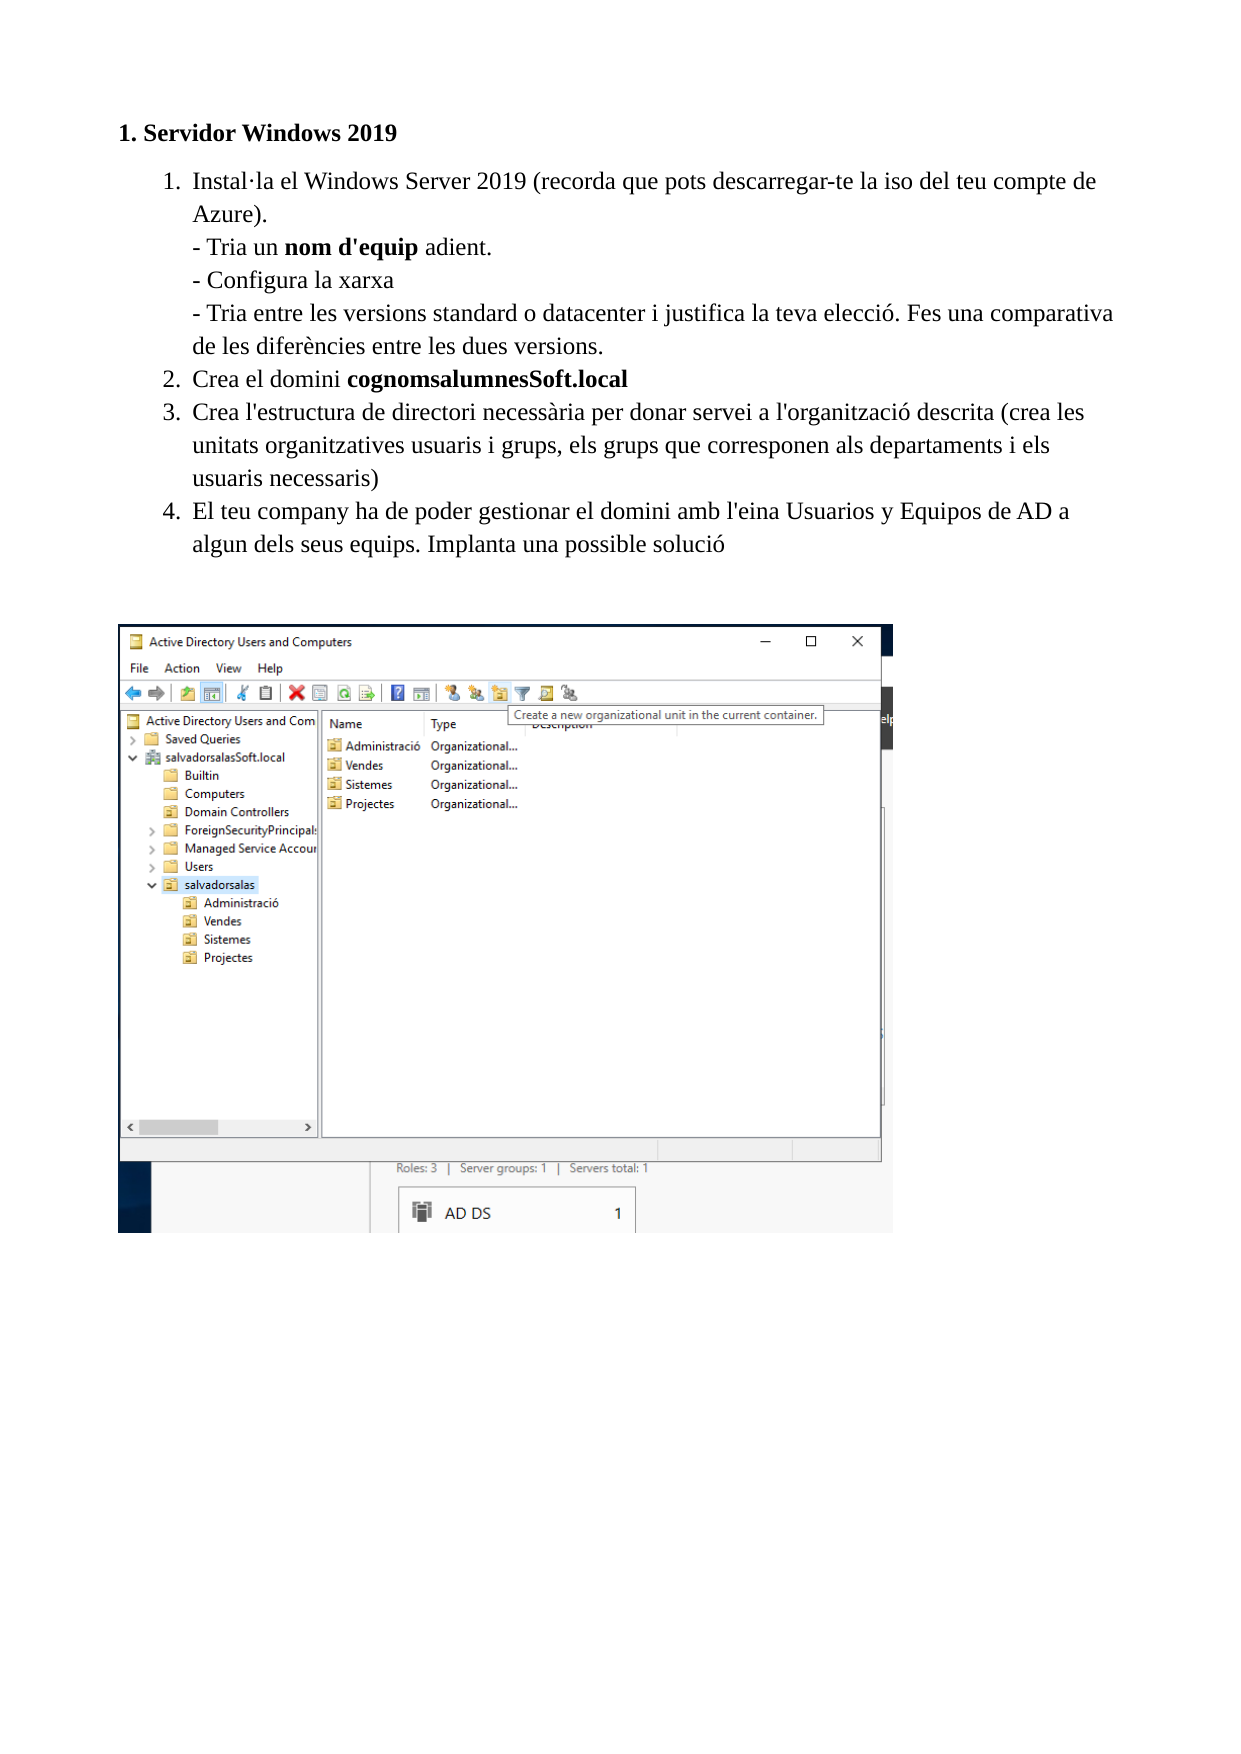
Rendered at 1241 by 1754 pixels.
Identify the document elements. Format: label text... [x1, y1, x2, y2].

list El teu company ha de poder gestionar el domini amb l'eina Usuarios y Equipos de AD a algun dels seus equips. Implanta una possible solució [162, 496, 1122, 558]
picture [118, 624, 893, 1233]
text 1. Servidor Windows 2019 [118, 118, 1122, 147]
list Instal·la el Windows Server 2019 (recorda que pots descarregar-te la iso del teu compte de Azure). - Tria un nom d'equip adient. - Configura la xarxa - Tria entre les versions standard o datacenter i justifica la teva elecció. Fes una comparativa de les diferències entre les dues versions. [162, 166, 1122, 359]
list Crea el domini cognomsalumnesSoft.local [162, 364, 1122, 393]
list Crea l'estructura de directori necessària per donar servei a l'organització descrita (crea les unitats organitzatives usuaris i grups, els grups que corresponen als departaments i els usuaris necessaris) [162, 397, 1122, 492]
